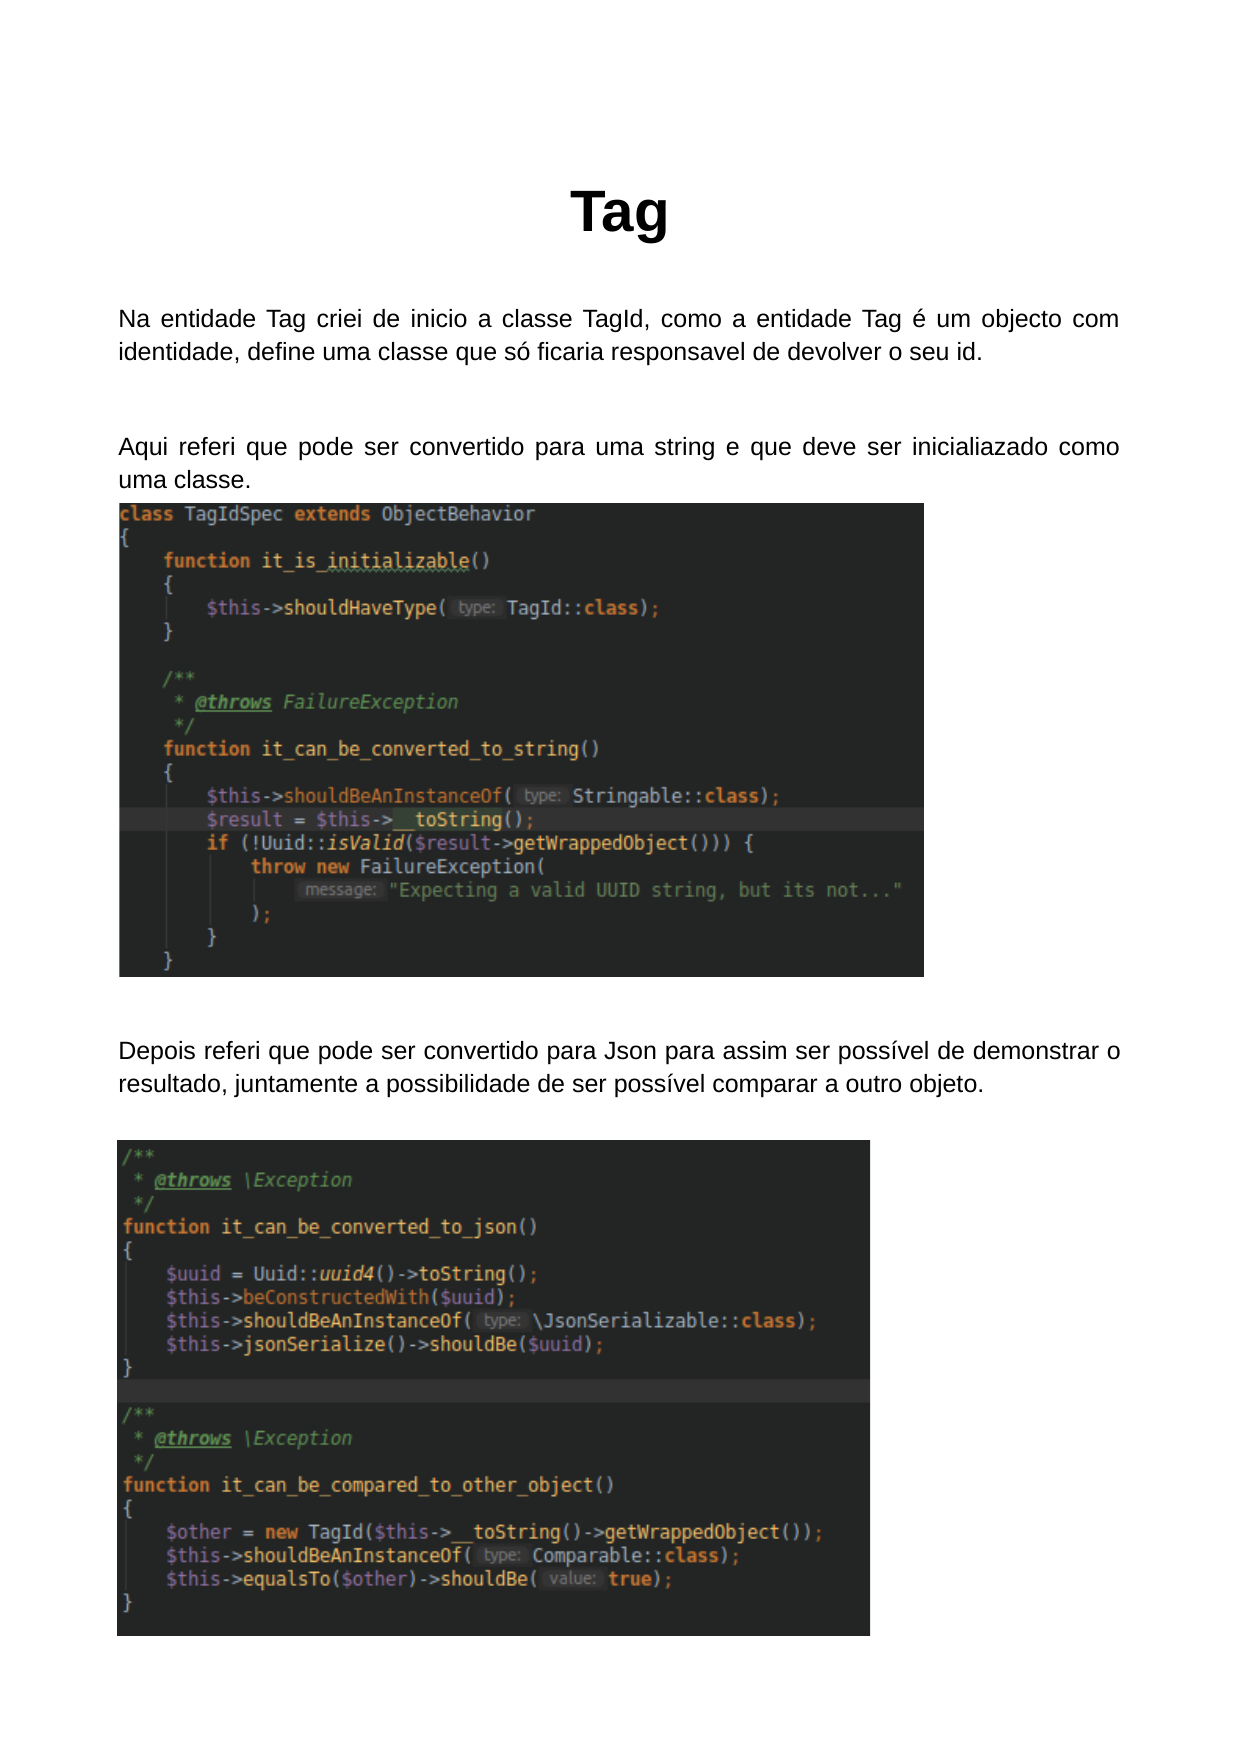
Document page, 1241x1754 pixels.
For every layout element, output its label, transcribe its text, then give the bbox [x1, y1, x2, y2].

subtitle Tag [118, 176, 1122, 243]
text Na entidade Tag criei de inicio a classe TagId, como a entidade Tag é um objecto com identidade, define uma classe que só ficaria responsavel de devolver o seu id. [118, 303, 1122, 365]
picture [119, 503, 924, 977]
text Aqui referi que pode ser convertido para uma string e que deve ser inicialiazado como uma classe. [118, 432, 1122, 493]
text Depois referi que pode ser convertido para Json para assim ser possível de demonstrar o resultado, juntamente a possibilidade de ser possível comparar a outro objeto. [118, 1036, 1122, 1098]
picture [117, 1140, 870, 1636]
